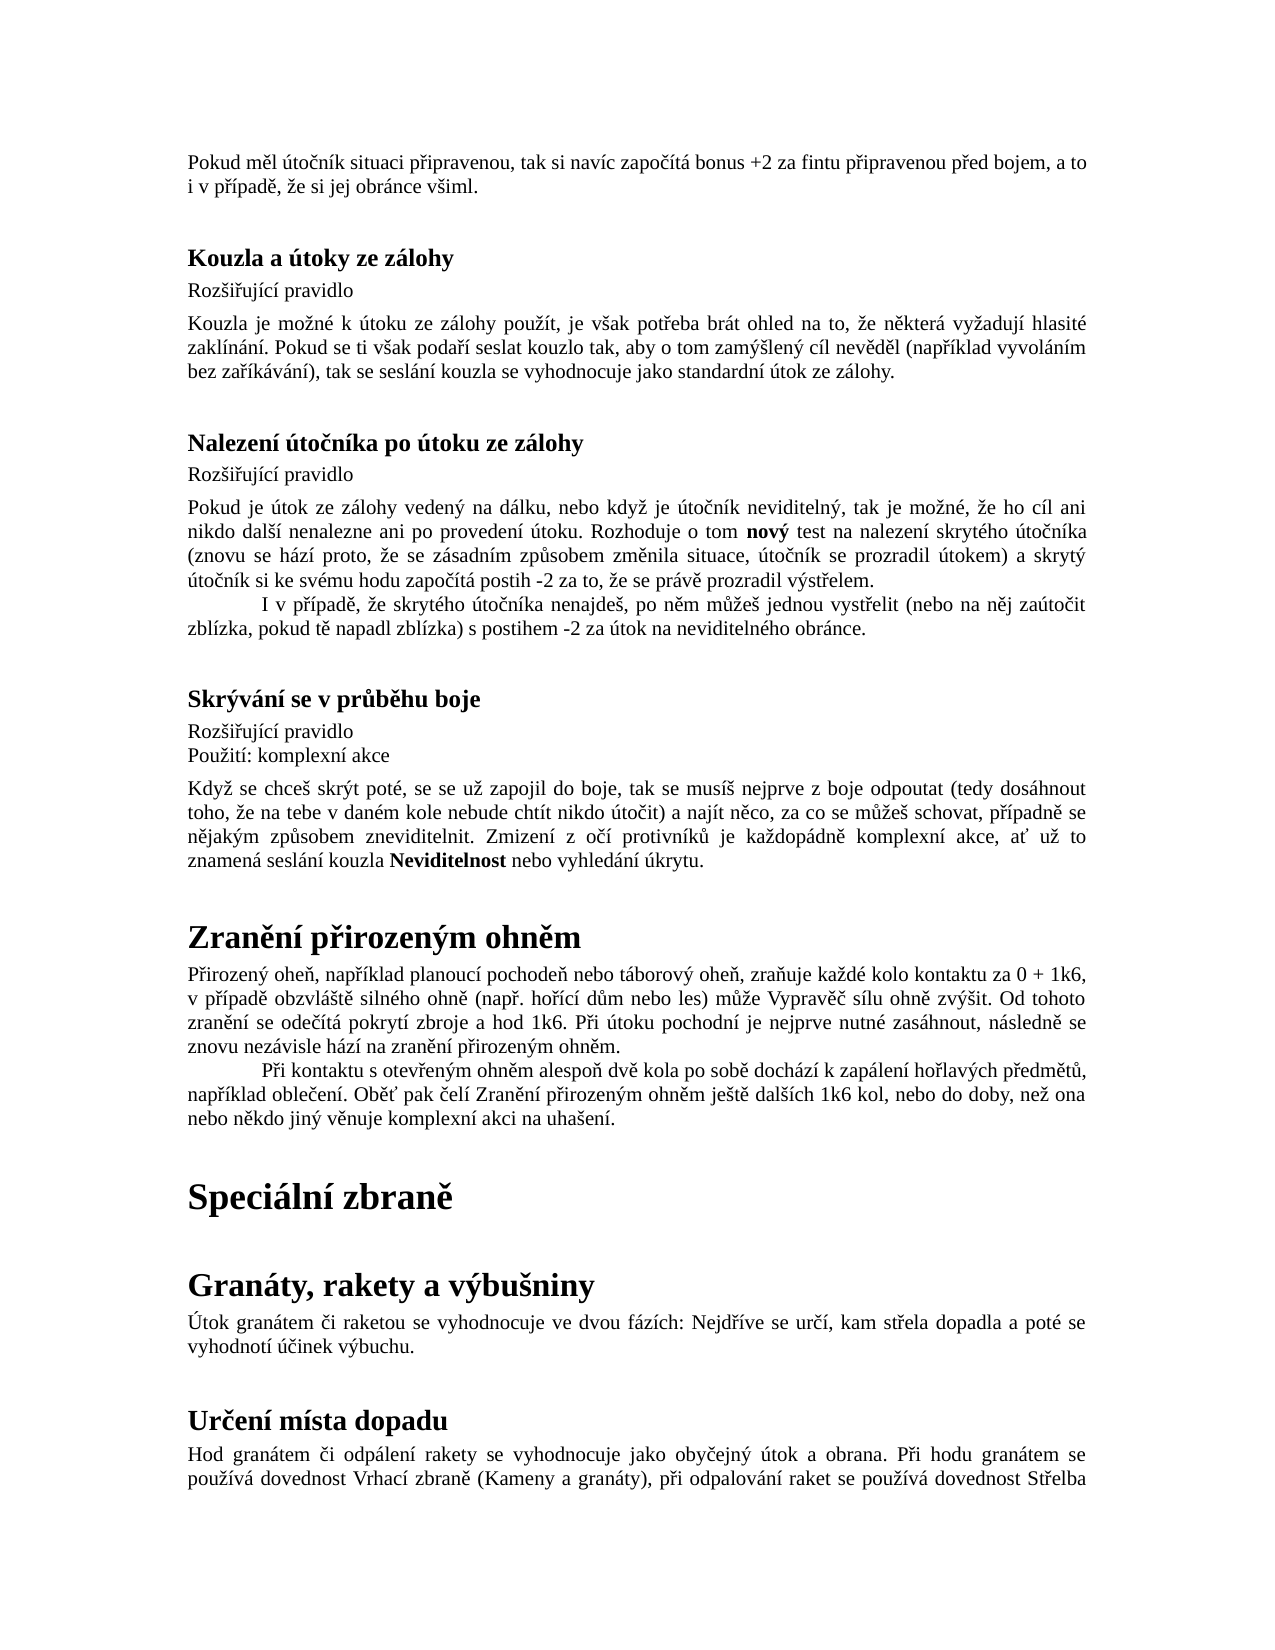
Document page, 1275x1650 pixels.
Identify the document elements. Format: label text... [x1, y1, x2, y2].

subtitle Skrývání se v průběhu boje [187, 684, 1087, 713]
subtitle Zranění přirozeným ohněm [187, 917, 1087, 956]
subtitle Nalezení útočníka po útoku ze zálohy [187, 428, 1087, 456]
subtitle Určení místa dopadu [187, 1403, 1087, 1436]
text Když se chceš skrýt poté, se se už zapojil do boje, tak se musíš nejprve z boje odpoutat (tedy dosáhnout toho, že na tebe v daném kole nebude chtít nikdo útočit) a najít něco, za co se můžeš schovat, případně se nějakým způsobem zneviditelnit. Zmizení z očí protivníků je každopádně komplexní akce, ať už to znamená seslání kouzla Neviditelnost nebo vyhledání úkrytu. [187, 776, 1087, 872]
text Kouzla je možné k útoku ze zálohy použít, je však potřeba brát ohled na to, že některá vyžadují hlasité zaklínání. Pokud se ti však podaří seslat kouzlo tak, aby o tom zamýšlený cíl nevěděl (například vyvoláním bez zaříkávání), tak se seslání kouzla se vyhodnocuje jako standardní útok ze zálohy. [187, 311, 1087, 383]
subtitle Kouzla a útoky ze zálohy [187, 243, 1087, 272]
text Hod granátem či odpálení rakety se vyhodnocuje jako obyčejný útok a obrana. Při hodu granátem se používá dovednost Vrhací zbraně (Kameny a granáty), při odpalování raket se používá dovednost Střelba [187, 1442, 1087, 1490]
text Přirozený oheň, například planoucí pochodeň nebo táborový oheň, zraňuje každé kolo kontaktu za 0 + 1k6, v případě obzvláště silného ohně (např. hořící dům nebo les) může Vypravěč sílu ohně zvýšit. Od tohoto zranění se odečítá pokrytí zbroje a hod 1k6. Při útoku pochodní je nejprve nutné zasáhnout, následně se znovu nezávisle hází na zranění přirozeným ohněm. Při kontaktu s otevřeným ohněm alespoň dvě kola po sobě dochází k zapálení hořlavých předmětů, například oblečení. Oběť pak čelí Zranění přirozeným ohněm ještě dalších 1k6 kol, nebo do doby, než ona nebo někdo jiný věnuje komplexní akci na uhašení. [187, 962, 1087, 1130]
text Rozšiřující pravidlo [187, 278, 1087, 302]
text Pokud měl útočník situaci připravenou, tak si navíc započítá bonus +2 za fintu připravenou před bojem, a to i v případě, že si jej obránce všiml. [187, 150, 1087, 198]
subtitle Granáty, rakety a výbušniny [187, 1266, 1087, 1304]
text Rozšiřující pravidlo Použití: komplexní akce [187, 719, 1087, 767]
text Útok granátem či raketou se vyhodnocuje ve dvou fázích: Nejdříve se určí, kam střela dopadla a poté se vyhodnotí účinek výbuchu. [187, 1310, 1087, 1358]
subtitle Speciální zbraně [187, 1175, 1087, 1218]
text Pokud je útok ze zálohy vedený na dálku, nebo když je útočník neviditelný, tak je možné, že ho cíl ani nikdo další nenalezne ani po provedení útoku. Rozhoduje o tom nový test na nalezení skrytého útočníka (znovu se hází proto, že se zásadním způsobem změnila situace, útočník se prozradil útokem) a skrytý útočník si ke svému hodu započítá postih -2 za to, že se právě prozradil výstřelem. I v případě, že skrytého útočníka nenajdeš, po něm můžeš jednou vystřelit (nebo na něj zaútočit zblízka, pokud tě napadl zblízka) s postihem -2 za útok na neviditelného obránce. [187, 495, 1087, 640]
text Rozšiřující pravidlo [187, 462, 1087, 486]
